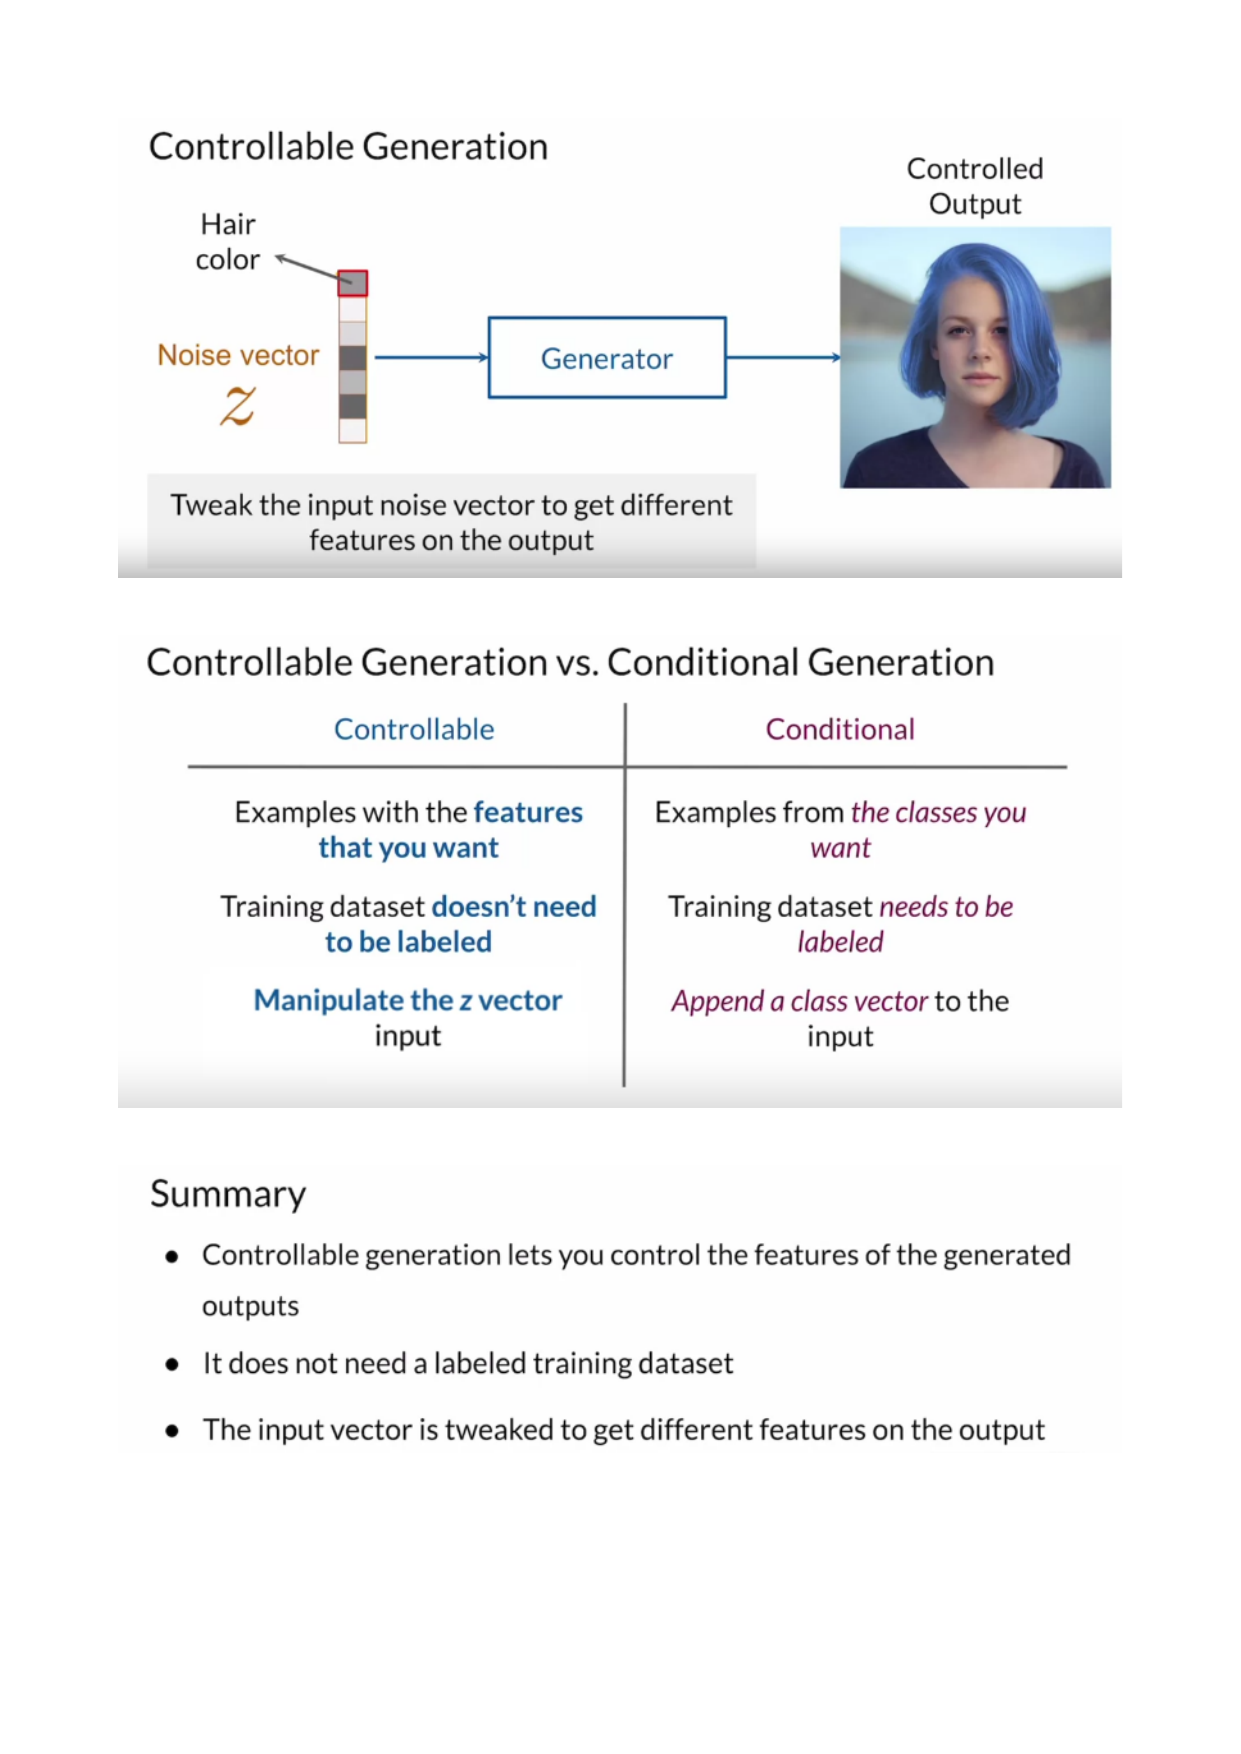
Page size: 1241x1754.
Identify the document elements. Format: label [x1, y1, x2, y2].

picture [118, 1165, 1123, 1453]
picture [118, 635, 1123, 1108]
picture [118, 118, 1123, 578]
